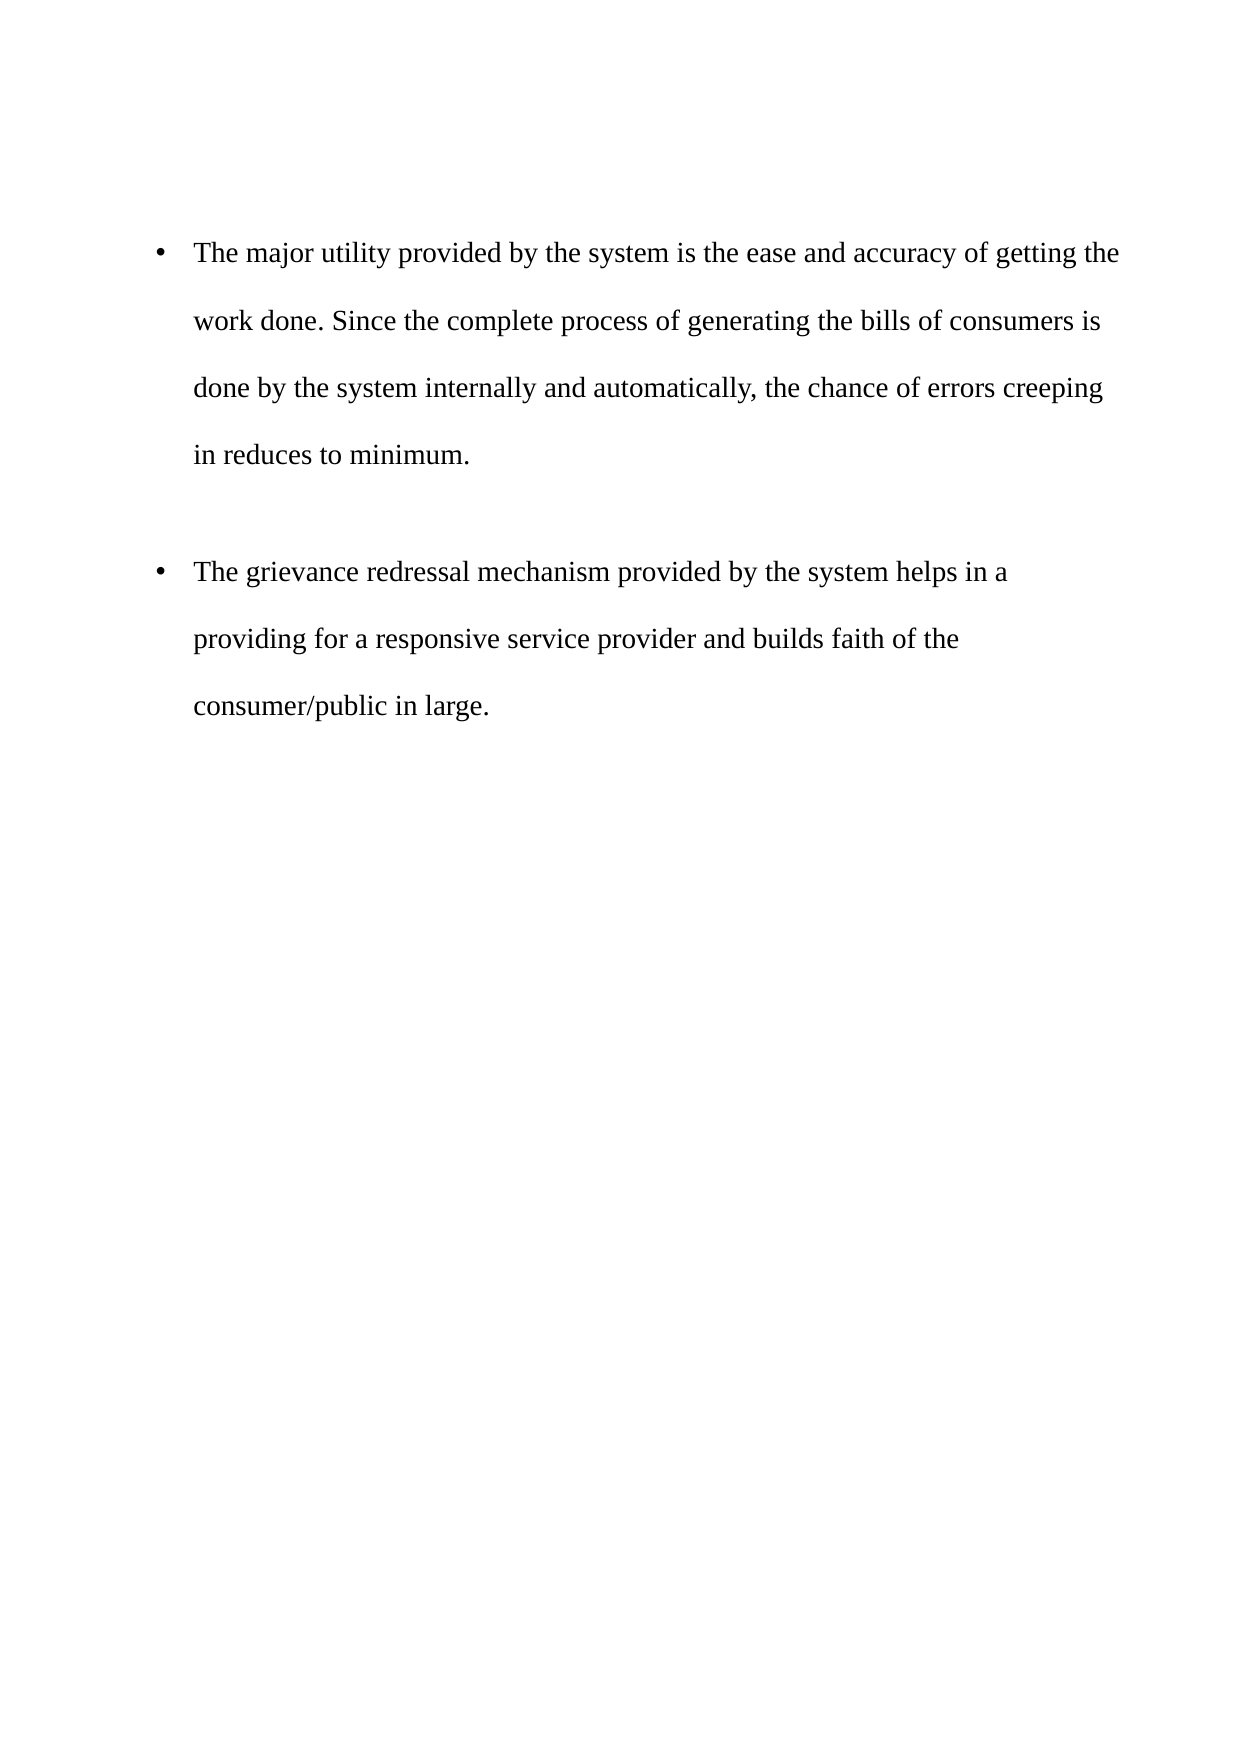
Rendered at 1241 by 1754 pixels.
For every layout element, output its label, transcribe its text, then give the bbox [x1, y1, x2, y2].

list The major utility provided by the system is the ease and accuracy of getting the work done. Since the complete process of generating the bills of consumers is done by the system internally and automatically, the chance of errors creeping in reduces to minimum. [156, 235, 1122, 470]
list The grievance redressal mechanism provided by the system helps in a providing for a responsive service provider and builds faith of the consumer/public in large. [156, 554, 1122, 722]
